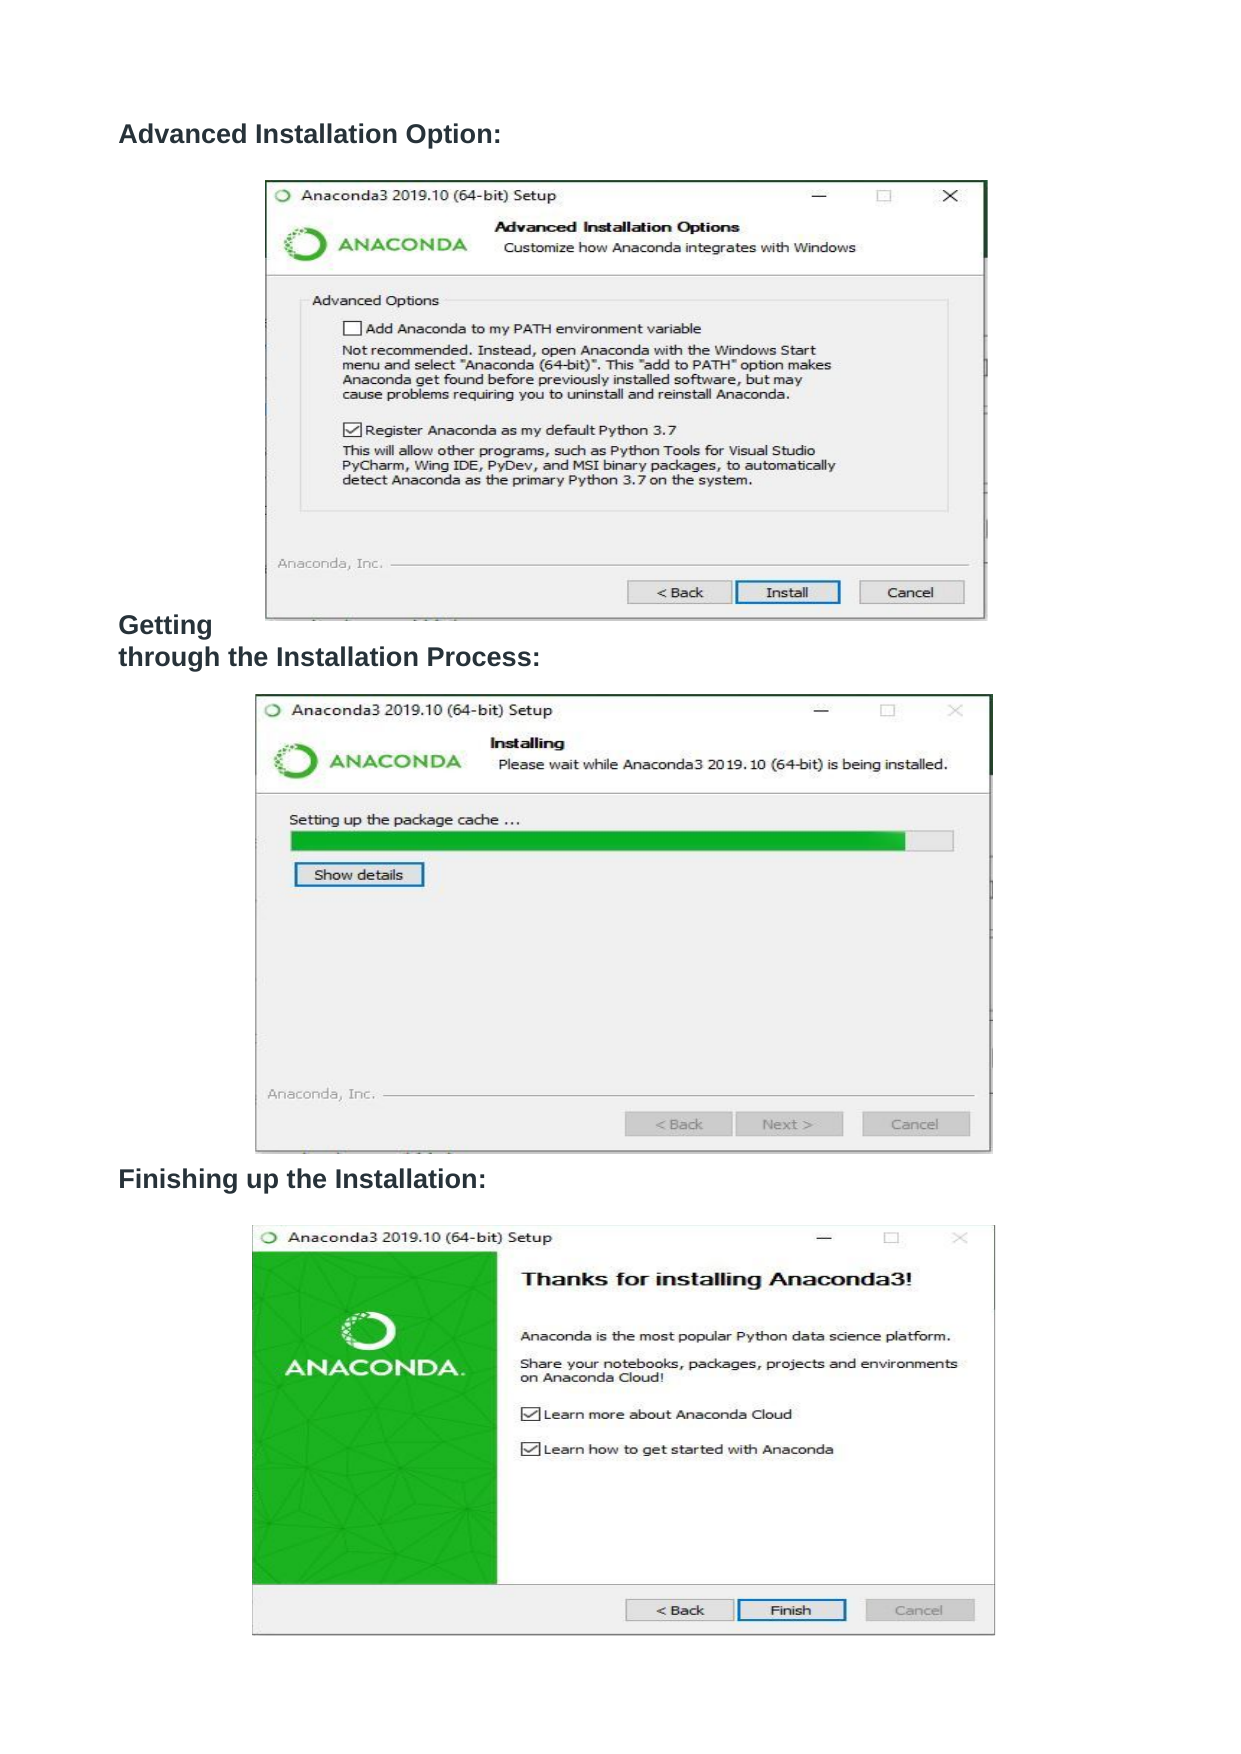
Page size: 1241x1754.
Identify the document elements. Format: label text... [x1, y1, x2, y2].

picture [252, 1225, 996, 1636]
text Getting through the Installation Process: [118, 609, 1122, 672]
text Finishing up the Installation: [118, 1163, 1122, 1194]
picture [265, 180, 988, 621]
text Advanced Installation Option: [118, 118, 1122, 149]
picture [255, 694, 993, 1154]
